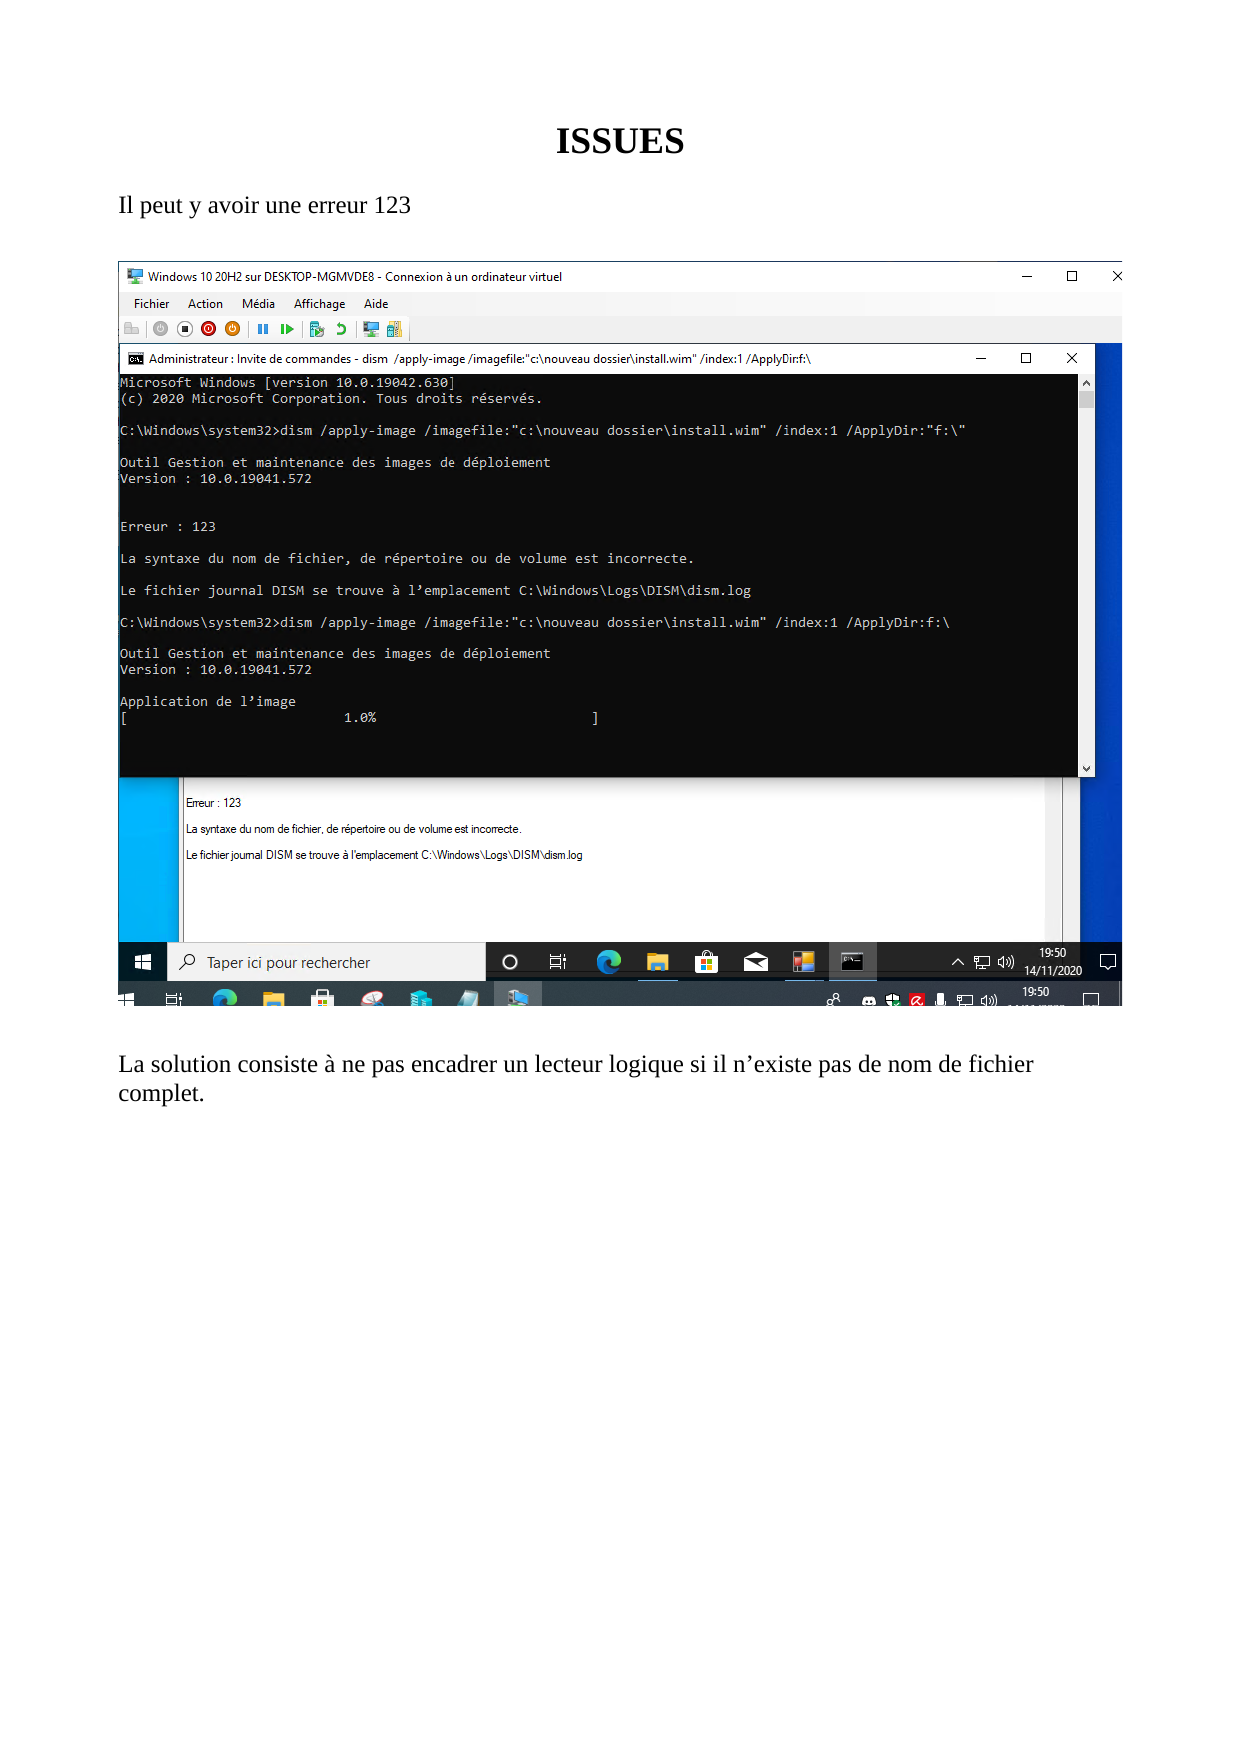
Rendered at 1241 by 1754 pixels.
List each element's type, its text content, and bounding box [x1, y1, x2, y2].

text Il peut y avoir une erreur 123 [118, 190, 1122, 219]
text La solution consiste à ne pas encadrer un lecteur logique si il n’existe pas de nom de fichier complet. [118, 1049, 1122, 1106]
text ISSUES [118, 118, 1122, 161]
picture [118, 261, 1123, 1006]
